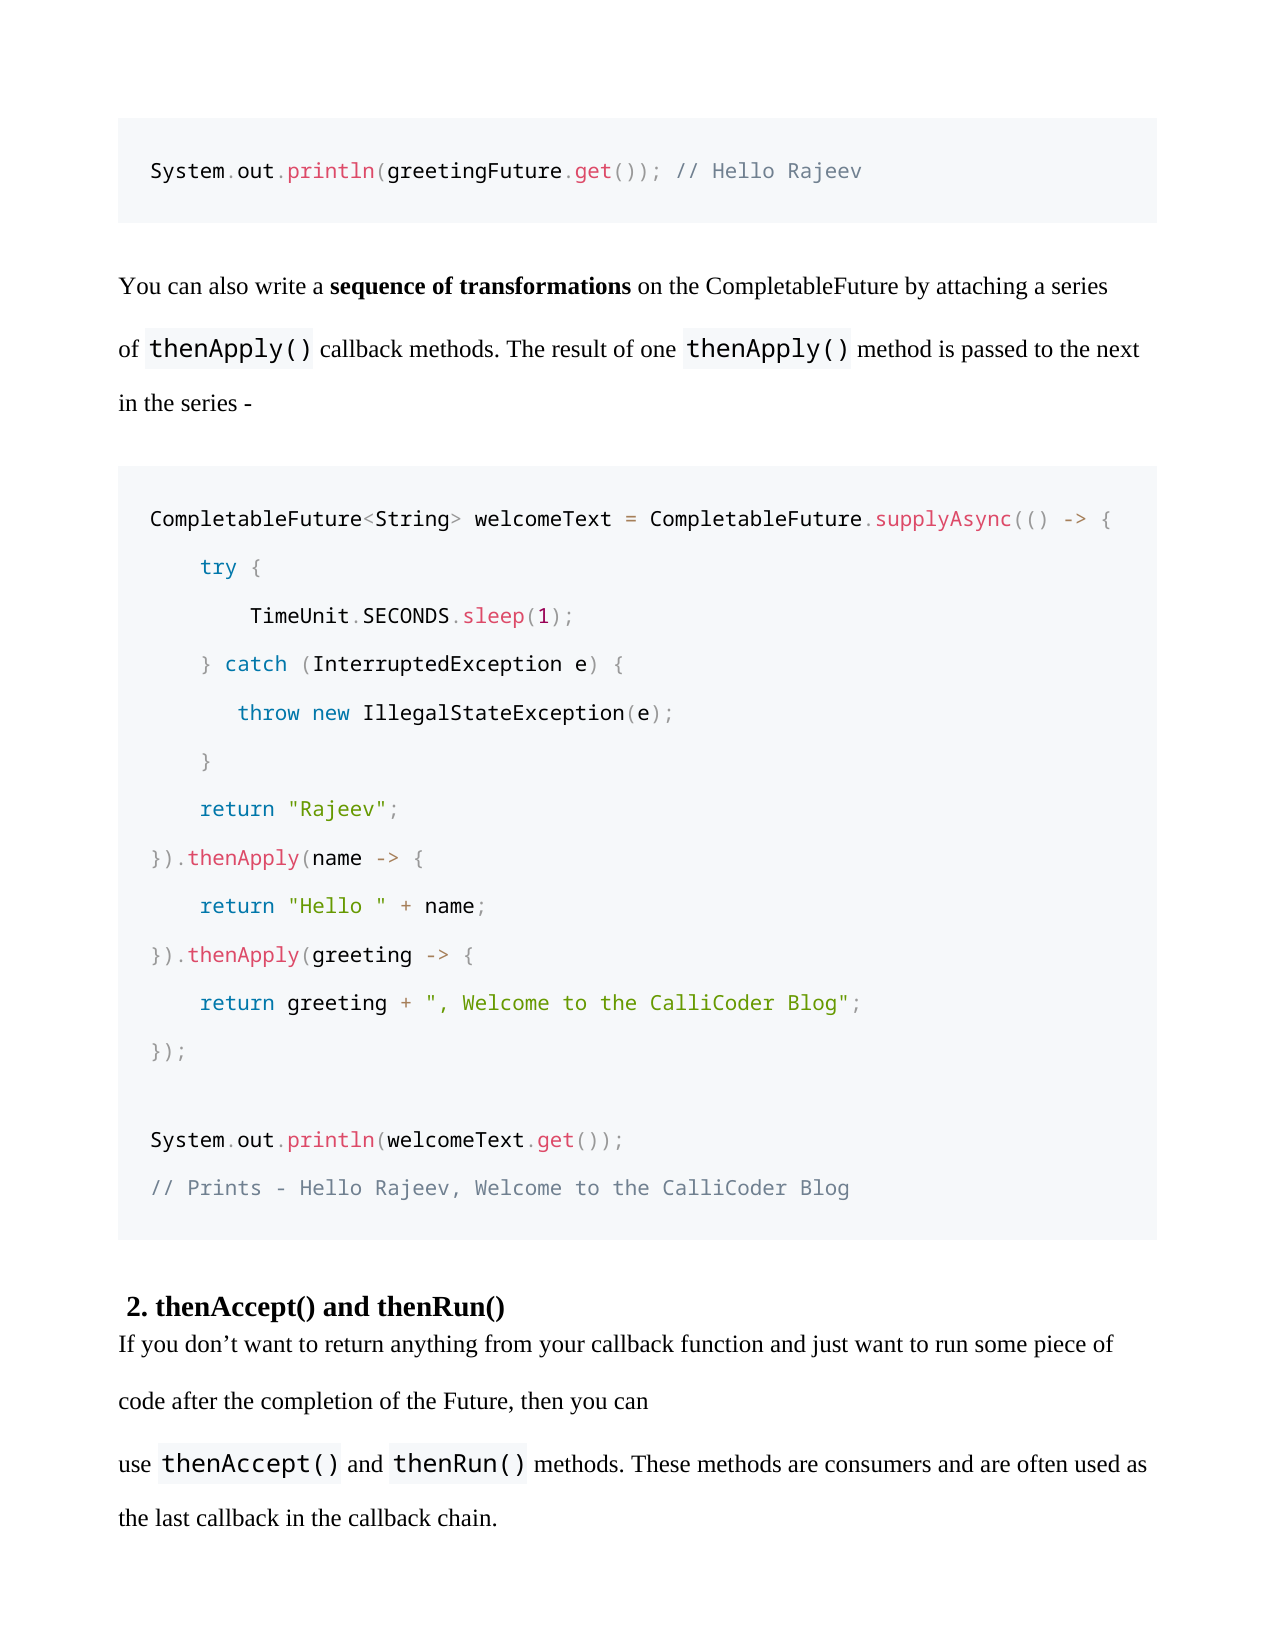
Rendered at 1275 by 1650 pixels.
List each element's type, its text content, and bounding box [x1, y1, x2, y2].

text // Prints - Hello Rajeev, Welcome to the CalliCoder Blog [119, 1136, 1157, 1239]
text return "Hello " + name; [119, 854, 1157, 902]
text System.out.println(welcomeText.get()); [119, 1087, 1157, 1136]
text }); [827, 999, 833, 1009]
text } [119, 708, 1157, 757]
text }); [377, 999, 383, 1009]
text throw new IllegalStateException(e); [119, 660, 1157, 708]
text System.out.println(greetingFuture.get()); // Hello Rajeev [119, 119, 1157, 222]
text }); [240, 999, 246, 1009]
text } catch (InterruptedException e) { [119, 612, 1157, 660]
text TimeUnit.SECONDS.sleep(1); [119, 563, 1157, 612]
text }); [290, 999, 296, 1009]
subtitle 2. thenAccept() and thenRun() [126, 1289, 1157, 1322]
text }).thenApply(name -> { [119, 805, 1157, 854]
text }); [119, 999, 1157, 1047]
text If you don’t want to return anything from your callback function and just want to run some piece of code after the completion of the Future, then you can use thenAccept() and thenRun() methods. These methods are consumers and are often used as the last callback in the callback chain. [118, 1329, 1157, 1531]
text return greeting + ", Welcome to the CalliCoder Blog"; [119, 951, 1157, 999]
text You can also write a sequence of transformations on the CompletableFuture by attaching a series of thenApply() callback methods. The result of one thenApply() method is passed to the next in the series - [118, 271, 1157, 417]
text return "Rajeev"; [119, 757, 1157, 805]
text CompletableFuture<String> welcomeText = CompletableFuture.supplyAsync(() -> { [119, 467, 1157, 515]
text try { [119, 515, 1157, 563]
text }).thenApply(greeting -> { [119, 902, 1157, 951]
text }); [740, 999, 746, 1009]
